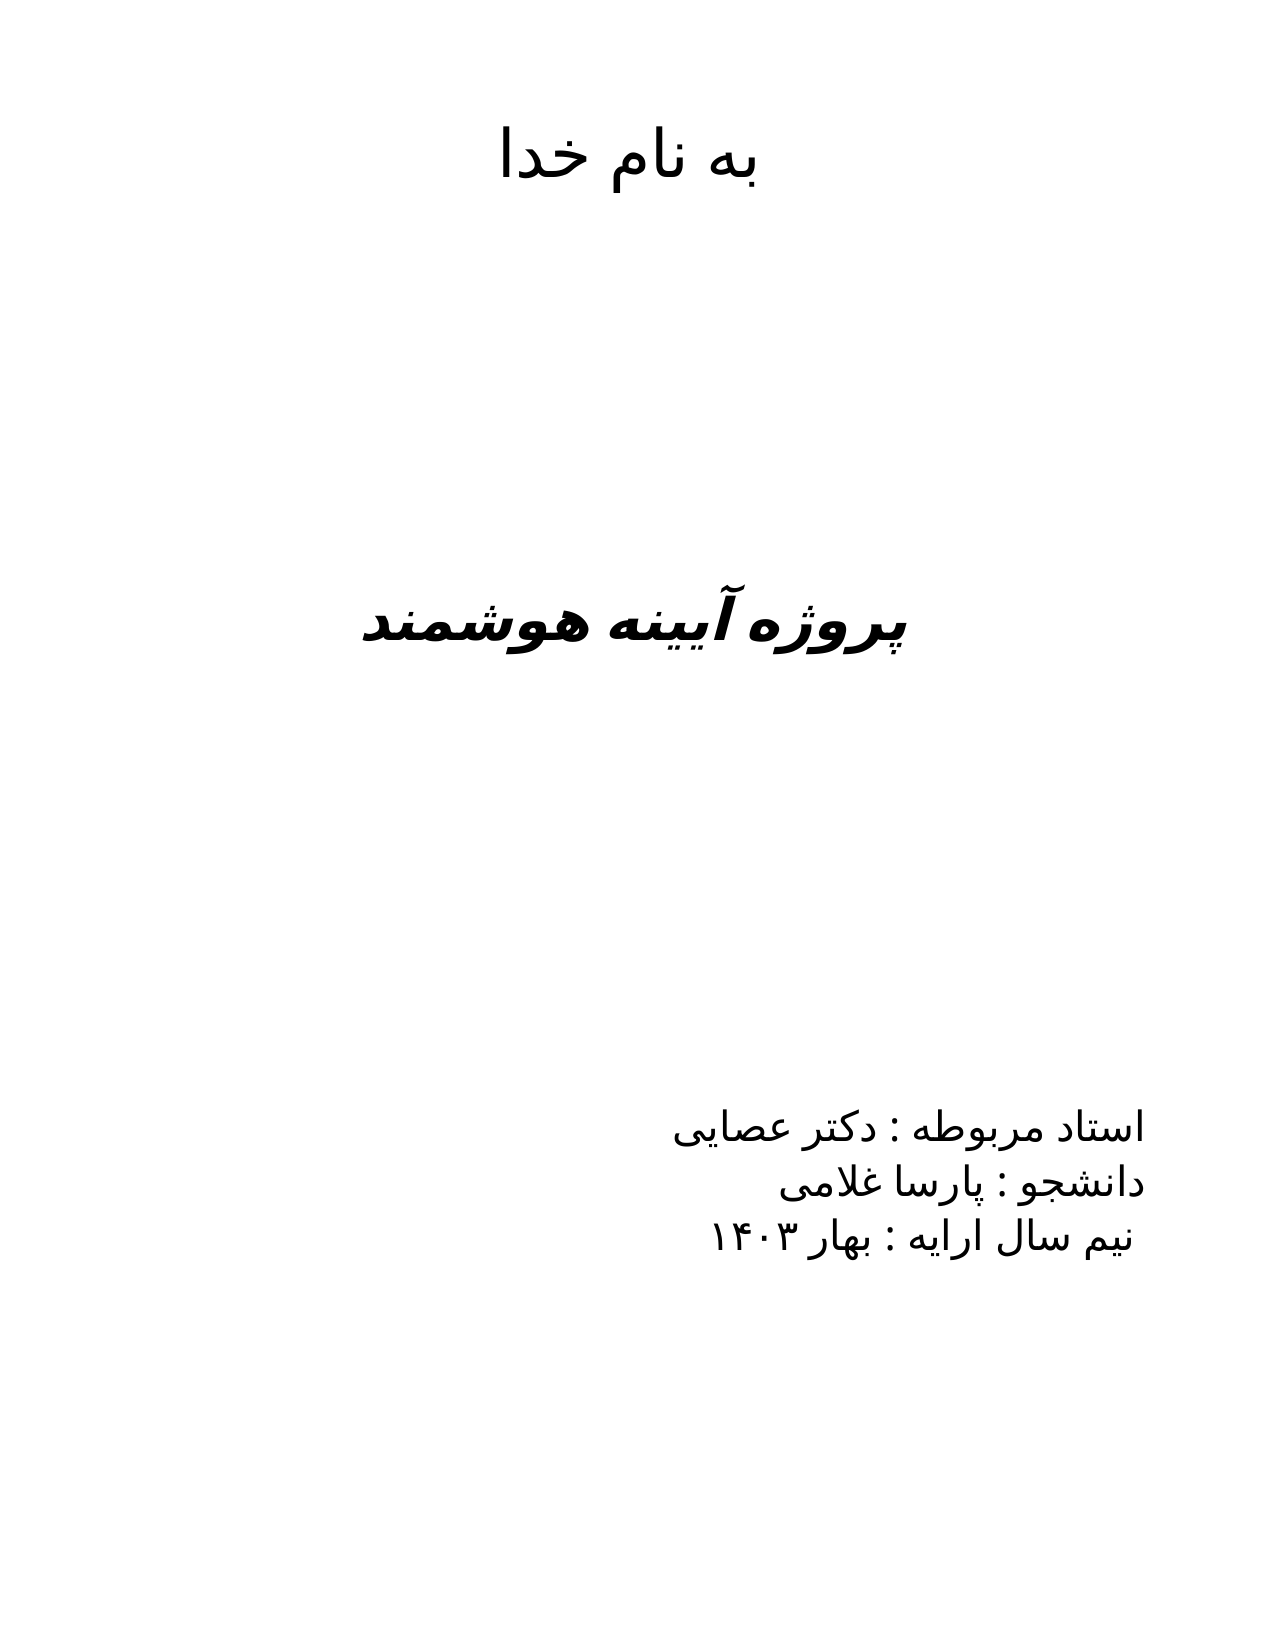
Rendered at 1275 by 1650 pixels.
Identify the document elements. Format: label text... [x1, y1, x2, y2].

text استاد مربوطه : دکتر عصایی [118, 1104, 1157, 1159]
text دانشجو : پارسا غلامی نیم سال ارايه : بهار ۱۴۰۳ [118, 1159, 1157, 1268]
text به نام خدا [118, 118, 1157, 205]
text پروژه آيينه هوشمند [118, 588, 1157, 1000]
